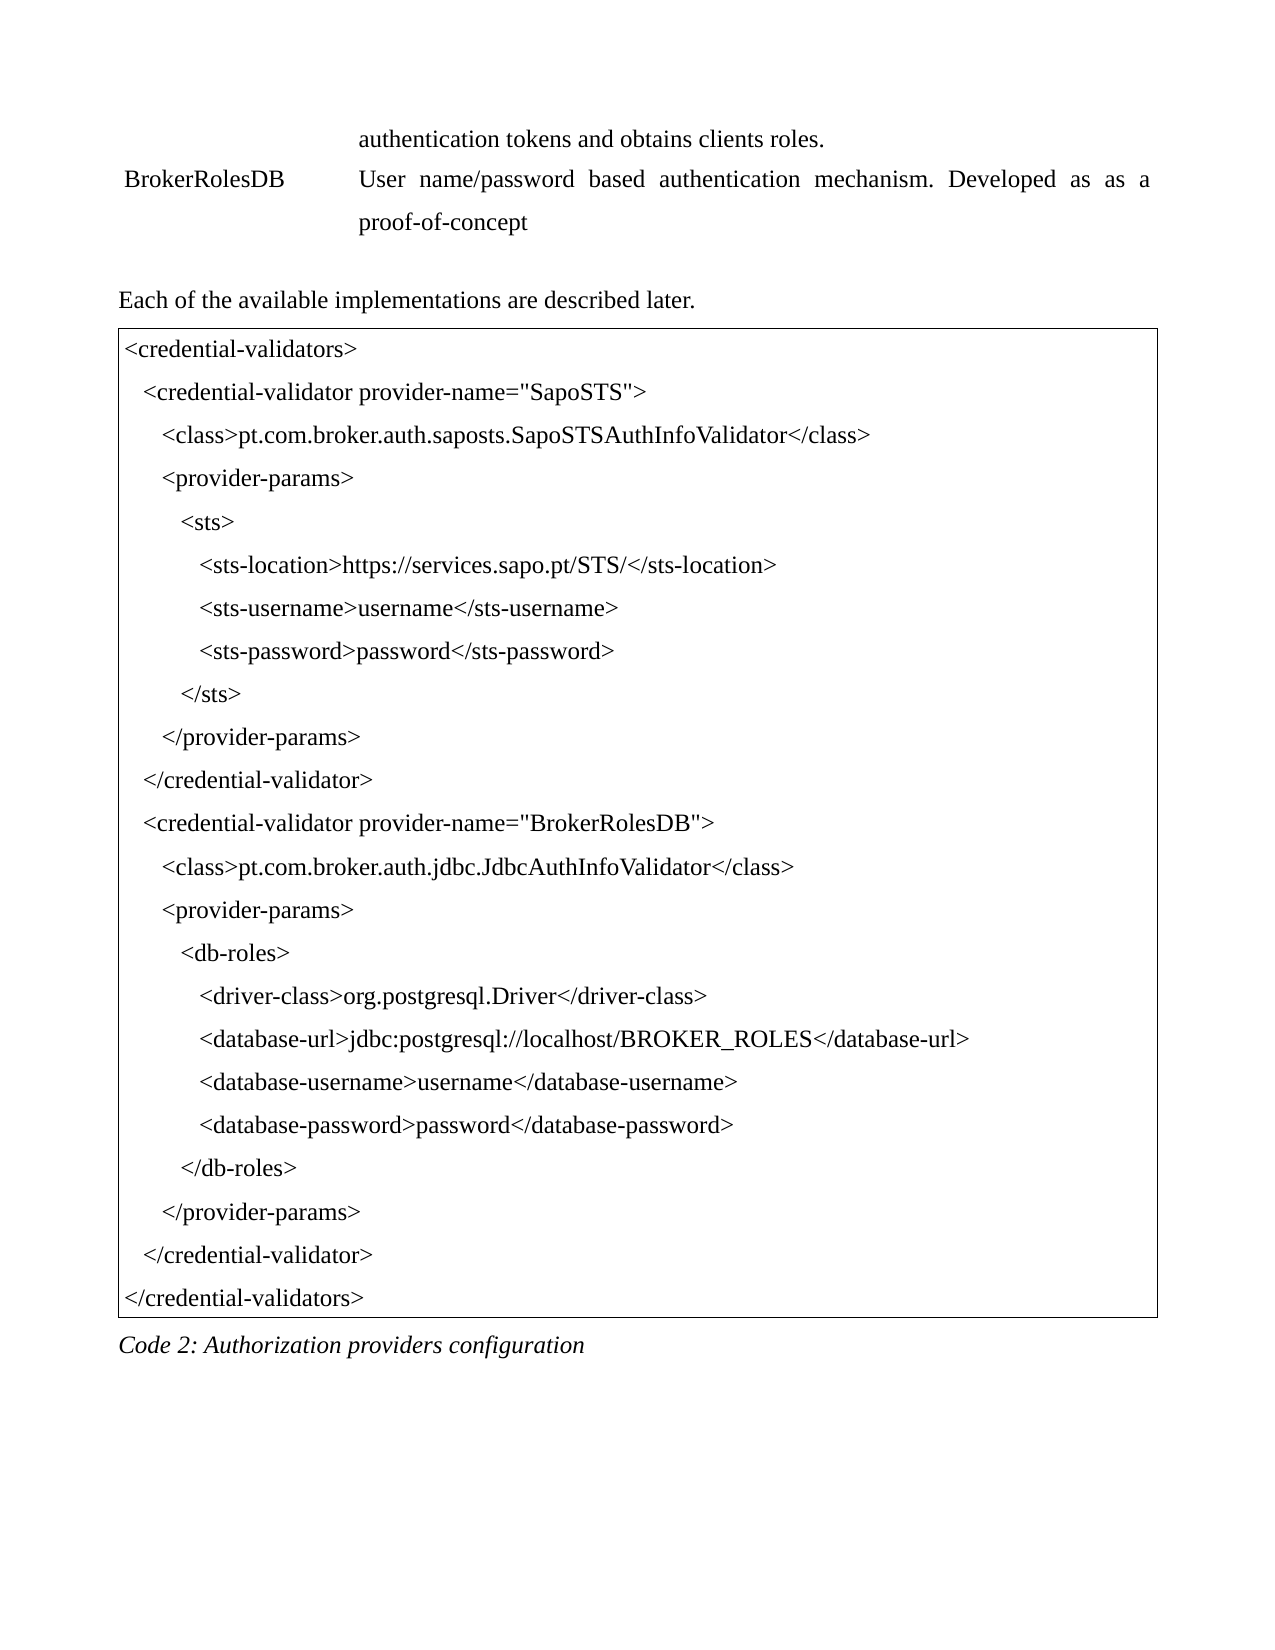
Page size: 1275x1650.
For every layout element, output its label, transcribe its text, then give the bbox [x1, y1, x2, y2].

table_cell BrokerRolesDB [119, 160, 352, 242]
table_header [119, 119, 352, 158]
table_header authentication tokens and obtains clients roles. [353, 119, 1157, 158]
table_header <credential-validators> <credential-validator provider-name="SapoSTS"> <class>pt.com.broker.auth.saposts.SapoSTSAuthInfoValidator</class> <provider-params> <sts> <sts-location>https://services.sapo.pt/STS/</sts-location> <sts-username>username</sts-username> <sts-password>password</sts-password> </sts> </provider-params> </credential-validator> <credential-validator provider-name="BrokerRolesDB"> <class>pt.com.broker.auth.jdbc.JdbcAuthInfoValidator</class> <provider-params> <db-roles> <driver-class>org.postgresql.Driver</driver-class> <database-url>jdbc:postgresql://localhost/BROKER_ROLES</database-url> <database-username>username</database-username> <database-password>password</database-password> </db-roles> </provider-params> </credential-validator> </credential-validators> [119, 329, 1157, 1317]
text Code 2: Authorization providers configuration [118, 1330, 1157, 1359]
table_cell User name/password based authentication mechanism. Developed as as a proof-of-concept [353, 160, 1157, 242]
text Each of the available implementations are described later. [118, 285, 1157, 314]
